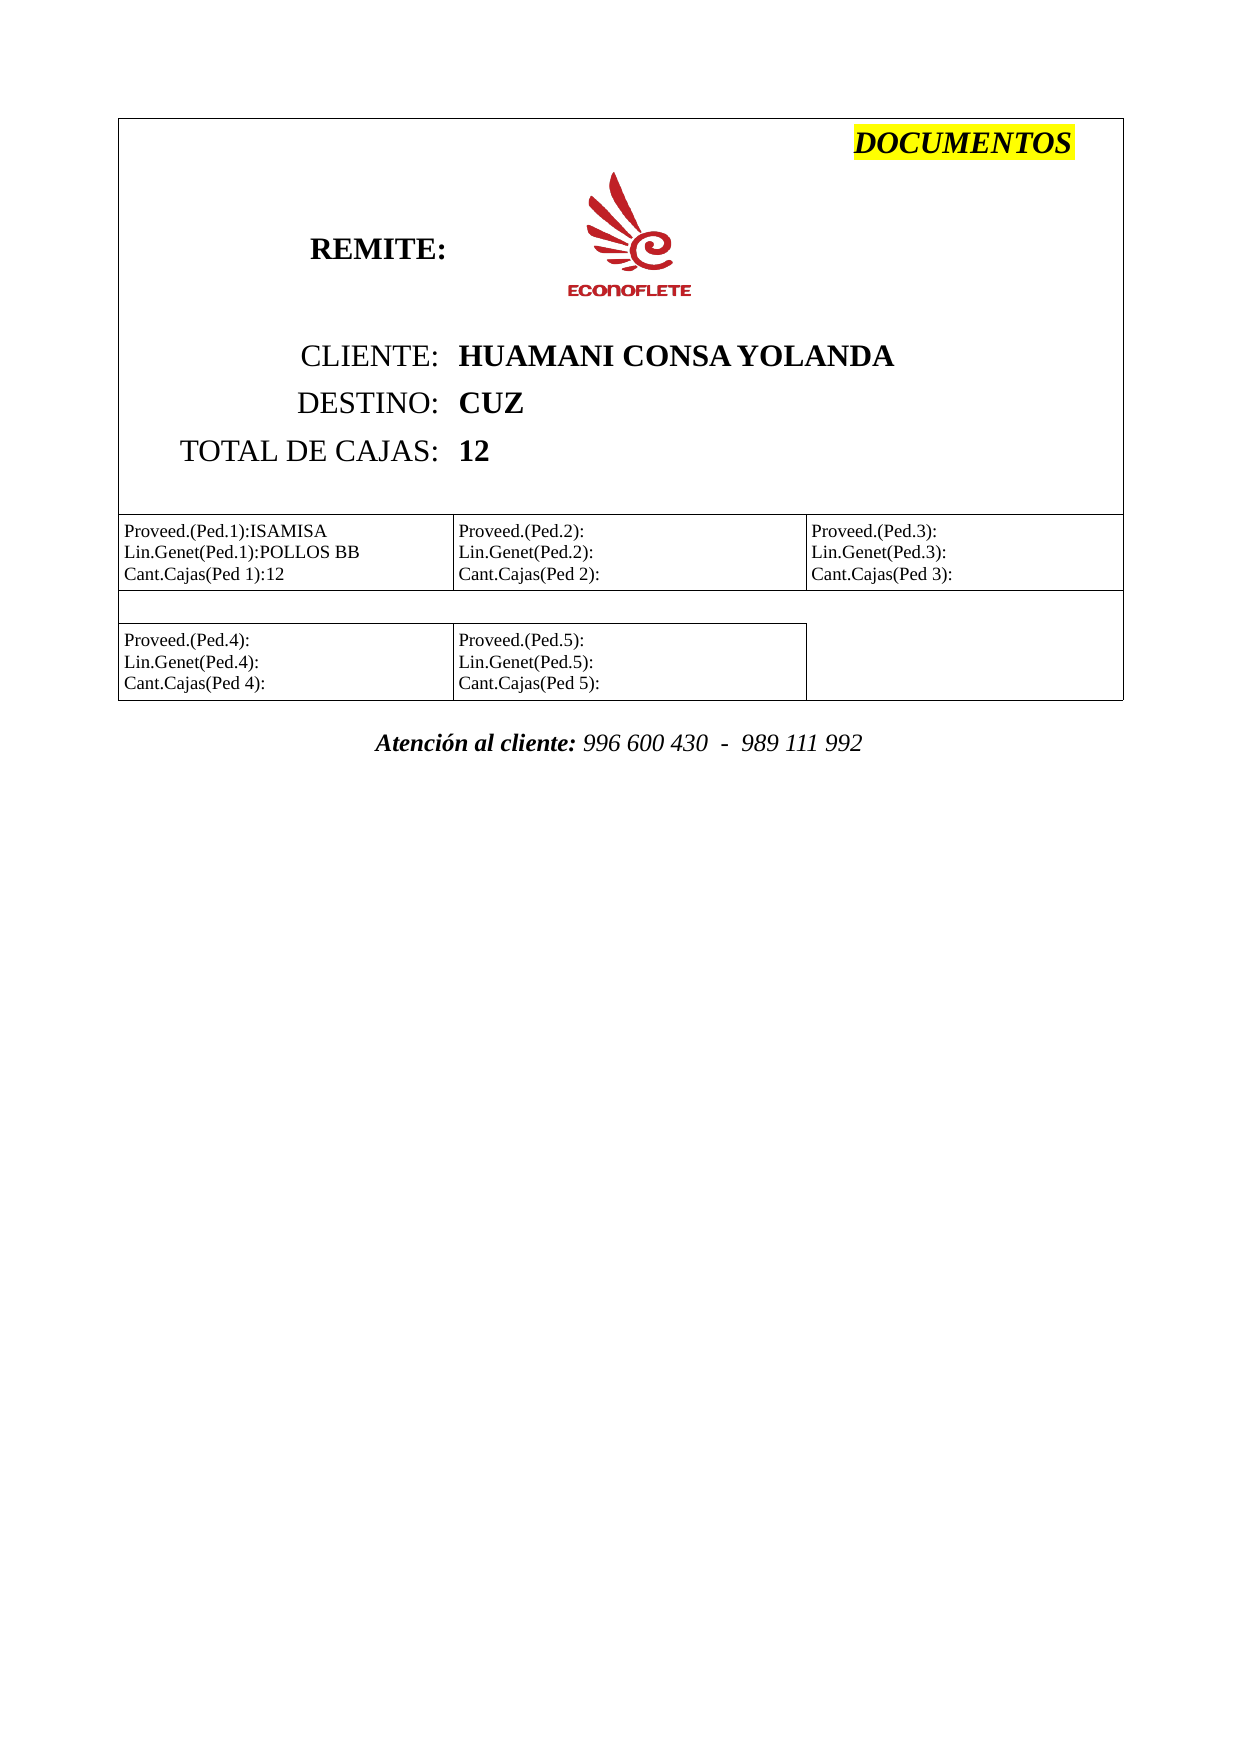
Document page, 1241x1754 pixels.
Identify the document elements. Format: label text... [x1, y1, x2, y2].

table_cell Proveed.(Ped.3): Lin.Genet(Ped.3): Cant.Cajas(Ped 3): [807, 515, 1123, 590]
table_cell CLIENTE: [119, 332, 453, 379]
table_cell [806, 379, 1123, 426]
table_cell [806, 591, 1123, 623]
table_cell [806, 474, 1123, 514]
text Atención al cliente: 996 600 430 - 989 111 992 [118, 728, 1122, 757]
table_header [453, 119, 806, 166]
table_cell Proveed.(Ped.1):ISAMISA Lin.Genet(Ped.1):POLLOS BB Cant.Cajas(Ped 1):12 [119, 515, 453, 590]
table_cell [453, 474, 806, 514]
picture [552, 171, 707, 297]
table_cell Proveed.(Ped.2): Lin.Genet(Ped.2): Cant.Cajas(Ped 2): [454, 515, 806, 590]
table_cell CUZ [453, 379, 806, 426]
table_cell [119, 591, 453, 623]
table_cell [453, 166, 806, 332]
table_cell REMITE: [119, 166, 453, 332]
table_cell [453, 591, 806, 623]
table_cell [806, 166, 1123, 332]
table_cell [119, 474, 453, 514]
table_cell Proveed.(Ped.5): Lin.Genet(Ped.5): Cant.Cajas(Ped 5): [454, 624, 806, 699]
table_cell 12 [453, 426, 1123, 474]
table_cell DESTINO: [119, 379, 453, 426]
table_header DOCUMENTOS [806, 119, 1123, 166]
table_cell Proveed.(Ped.4): Lin.Genet(Ped.4): Cant.Cajas(Ped 4): [119, 624, 453, 699]
table_cell TOTAL DE CAJAS: [119, 426, 453, 474]
table_cell HUAMANI CONSA YOLANDA [453, 332, 1123, 379]
table_header [119, 119, 453, 166]
table_cell [807, 623, 1123, 699]
